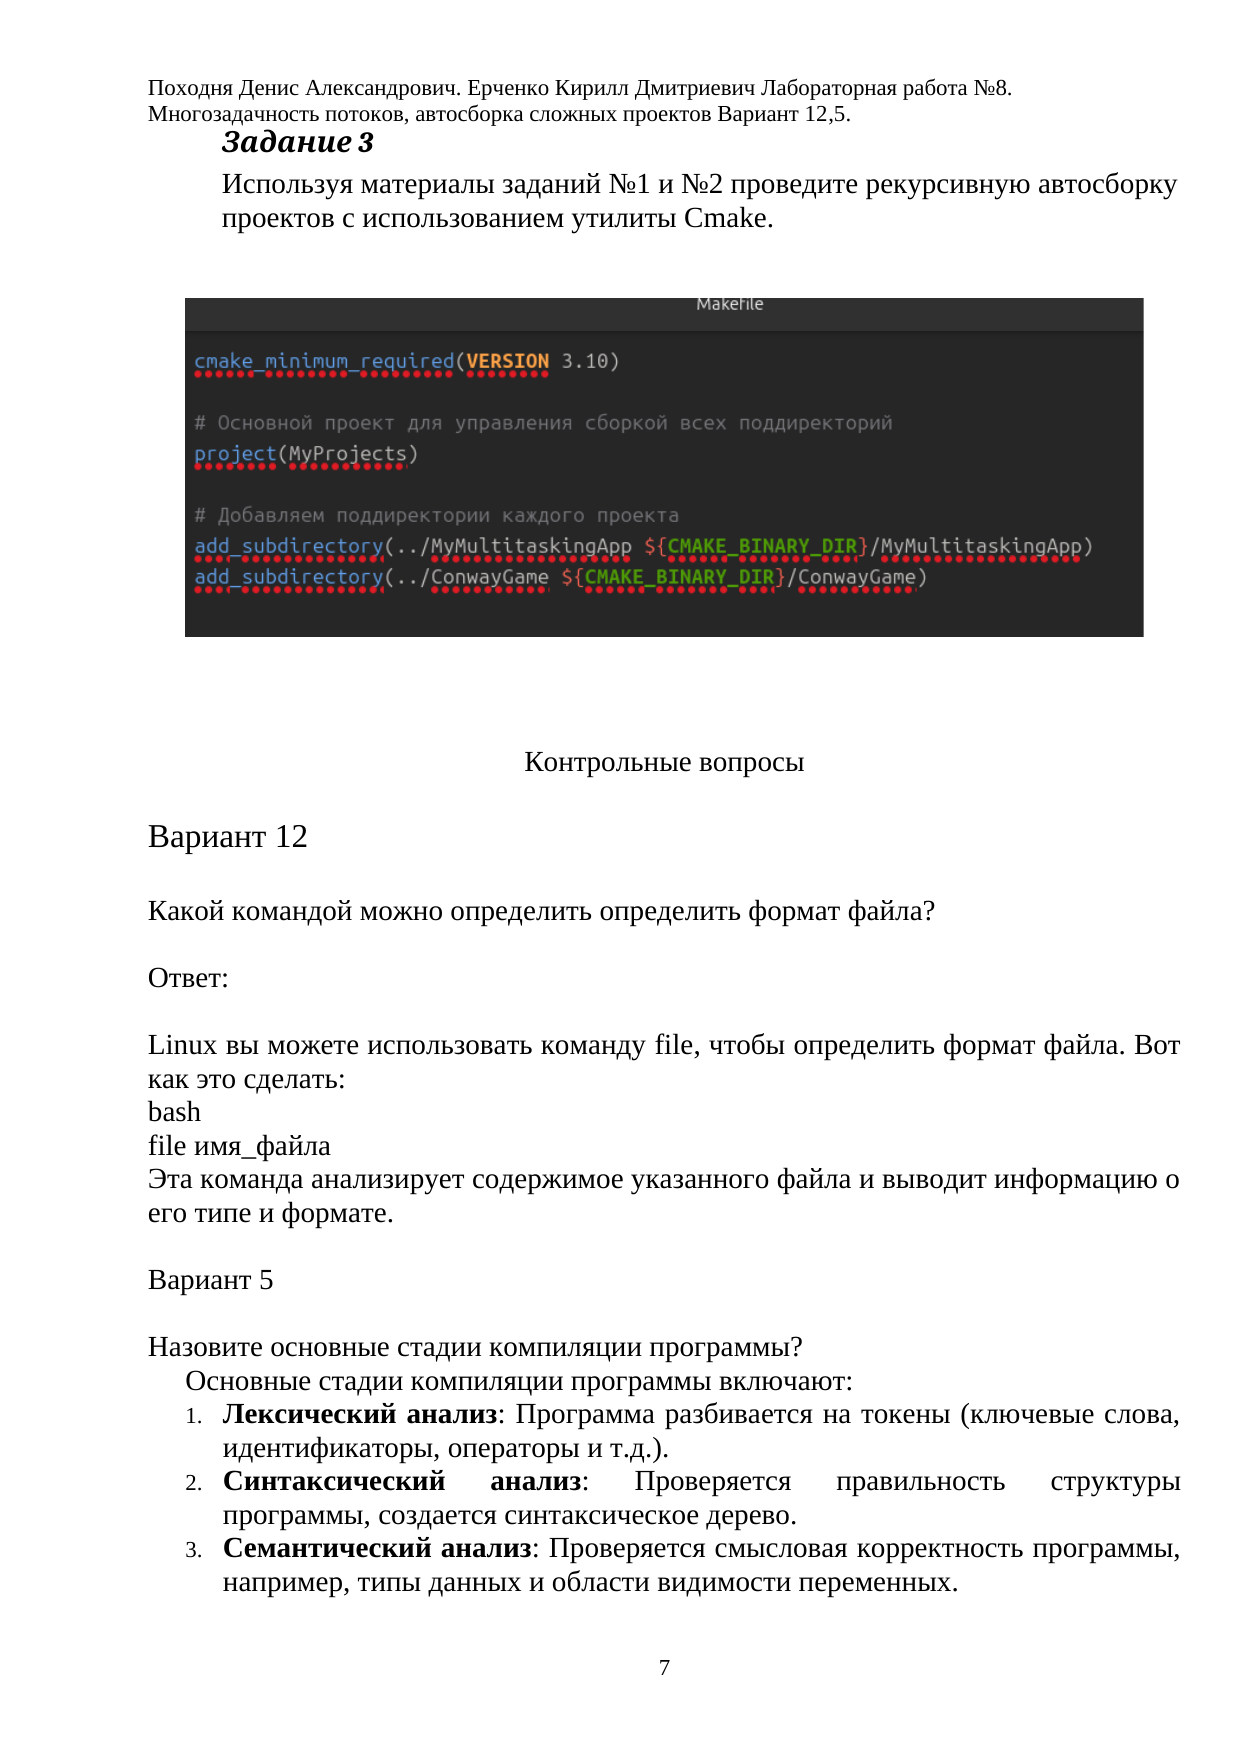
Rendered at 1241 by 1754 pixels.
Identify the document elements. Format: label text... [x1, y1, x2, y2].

list Синтаксический анализ: Проверяется правильность структуры программы, создается синтаксическое дерево. [185, 1463, 1181, 1530]
text Вариант 12 [148, 816, 1181, 855]
subtitle Задание 3 [148, 127, 1181, 160]
text Эта команда анализирует содержимое указанного файла и выводит информацию о его типе и формате. [148, 1161, 1181, 1228]
text Ответ: [148, 960, 1181, 994]
picture [185, 298, 1144, 637]
text Используя материалы заданий №1 и №2 проведите рекурсивную автосборку [148, 166, 1181, 200]
text file имя_файла [148, 1128, 1181, 1161]
text Linux вы можете использовать команду file, чтобы определить формат файла. Вот как это сделать: [148, 1027, 1181, 1094]
list Лексический анализ: Программа разбивается на токены (ключевые слова, идентификаторы, операторы и т.д.). [185, 1396, 1181, 1463]
text Контрольные вопросы [148, 744, 1181, 778]
text Вариант 5 [148, 1262, 1181, 1296]
text Основные стадии компиляции программы включают: [148, 1363, 1181, 1396]
list Семантический анализ: Проверяется смысловая корректность программы, например, типы данных и области видимости переменных. [185, 1530, 1181, 1597]
text Какой командой можно определить определить формат файла? [148, 893, 1181, 927]
text проектов с использованием утилиты Cmake. [148, 200, 1181, 233]
text Назовите основные стадии компиляции программы? [148, 1329, 1181, 1363]
text bash [148, 1094, 1181, 1128]
